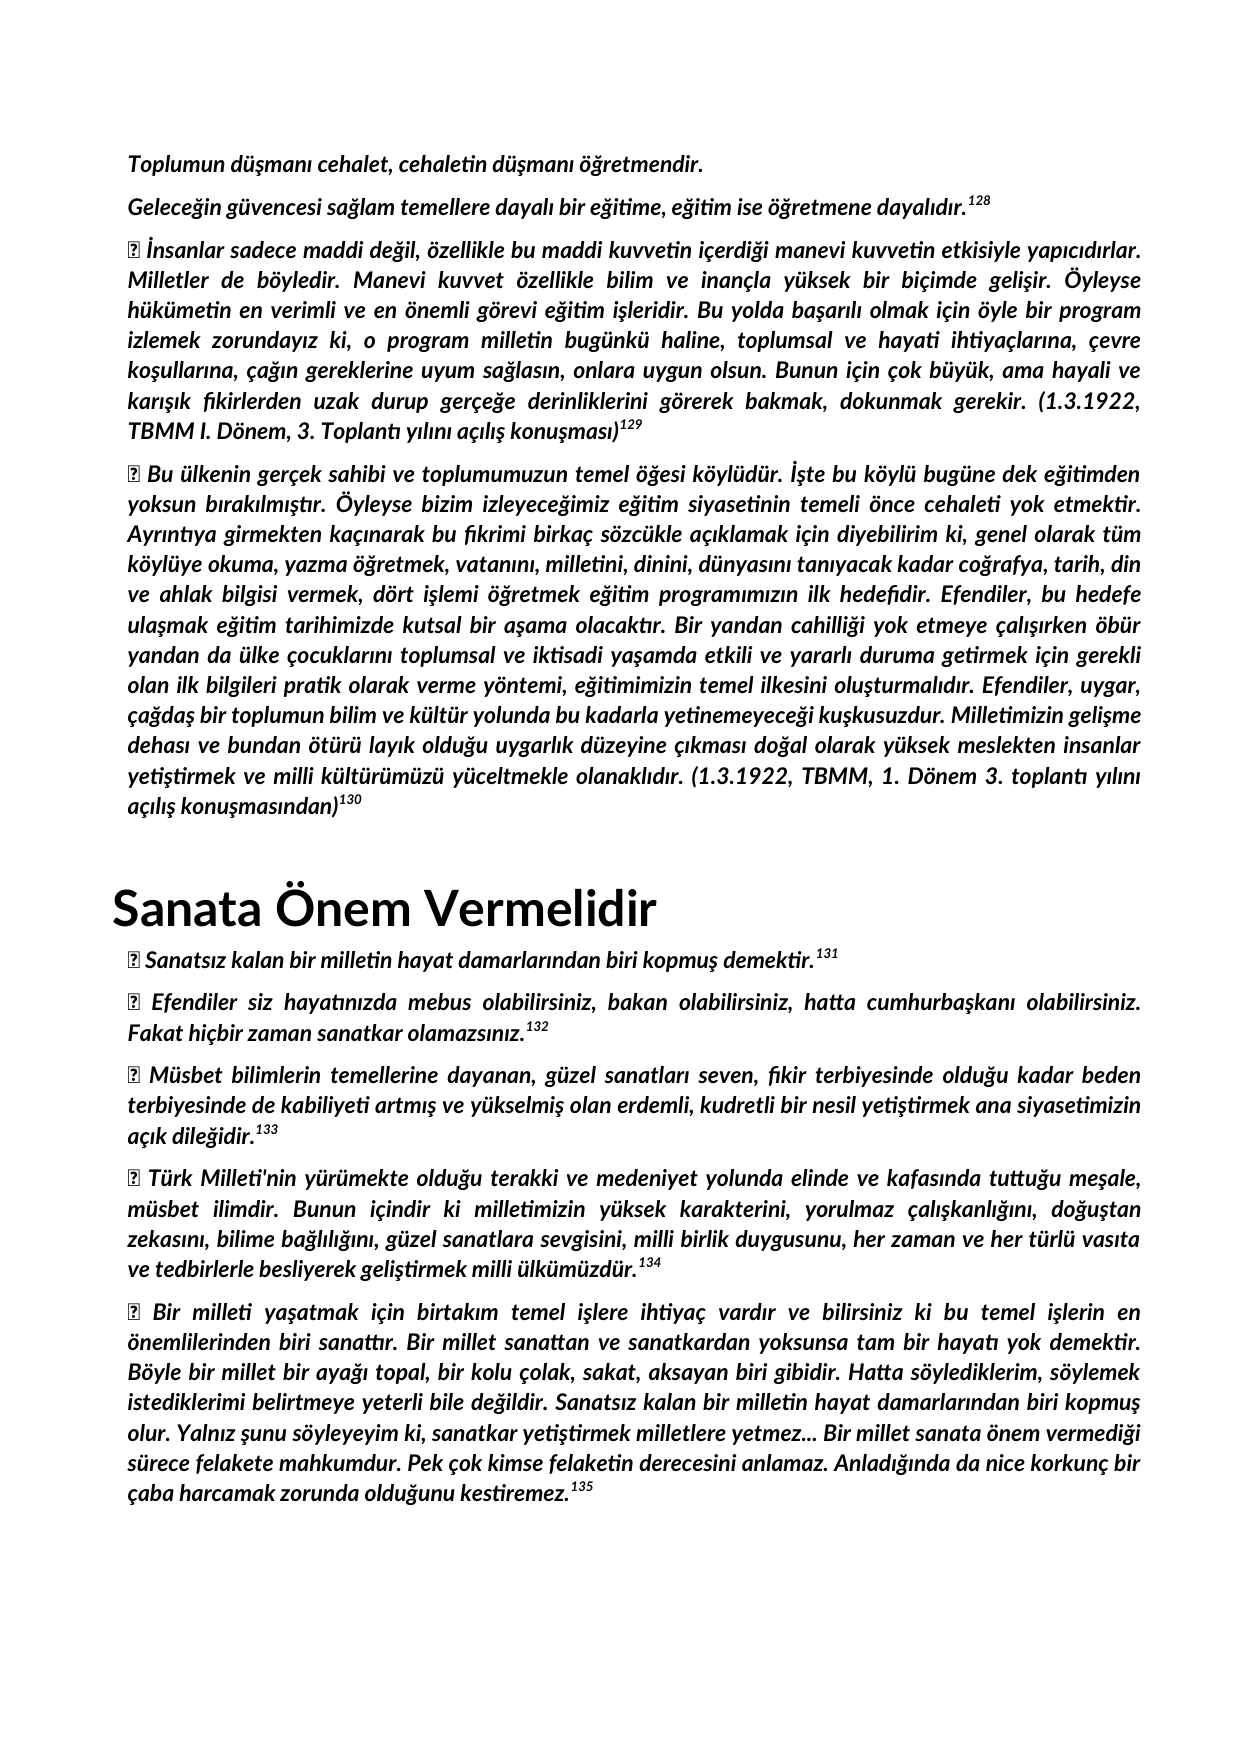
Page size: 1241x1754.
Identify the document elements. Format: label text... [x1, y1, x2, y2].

text Toplumun düşmanı cehalet, cehaletin düşmanı öğretmendir. [127, 150, 1143, 177]
text  Bu ülkenin gerçek sahibi ve toplumumuzun temel öğesi köylüdür. İşte bu köylü bugüne dek eğitimden yoksun bırakılmıştır. Öyleyse bizim izleyeceğimiz eğitim siyasetinin temeli önce cehaleti yok etmektir. Ayrıntıya girmekten kaçınarak bu fikrimi birkaç sözcükle açıklamak için diyebilirim ki, genel olarak tüm köylüye okuma, yazma öğretmek, vatanını, milletini, dinini, dünyasını tanıyacak kadar coğrafya, tarih, din ve ahlak bilgisi vermek, dört işlemi öğretmek eğitim programımızın ilk hedefidir. Efendiler, bu hedefe ulaşmak eğitim tarihimizde kutsal bir aşama olacaktır. Bir yandan cahilliği yok etmeye çalışırken öbür yandan da ülke çocuklarını toplumsal ve iktisadi yaşamda etkili ve yararlı duruma getirmek için gerekli olan ilk bilgileri pratik olarak verme yöntemi, eğitimimizin temel ilkesini oluşturmalıdır. Efendiler, uygar, çağdaş bir toplumun bilim ve kültür yolunda bu kadarla yetinemeyeceği kuşkusuzdur. Milletimizin gelişme dehası ve bundan ötürü layık olduğu uygarlık düzeyine çıkması doğal olarak yüksek meslekten insanlar yetiştirmek ve milli kültürümüzü yüceltmekle olanaklıdır. (1.3.1922, TBMM, 1. Dönem 3. toplantı yılını açılış konuşmasından)130 [127, 459, 1143, 819]
subtitle Sanata Önem Vermelidir [112, 877, 1165, 937]
text Geleceğin güvencesi sağlam temellere dayalı bir eğitime, eğitim ise öğretmene dayalıdır.128 [127, 193, 1143, 220]
text  Bir milleti yaşatmak için birtakım temel işlere ihtiyaç vardır ve bilirsiniz ki bu temel işlerin en önemlilerinden biri sanattır. Bir millet sanattan ve sanatkardan yoksunsa tam bir hayatı yok demektir. Böyle bir millet bir ayağı topal, bir kolu çolak, sakat, aksayan biri gibidir. Hatta söylediklerim, söylemek istediklerimi belirtmeye yeterli bile değildir. Sanatsız kalan bir milletin hayat damarlarından biri kopmuş olur. Yalnız şunu söyleyeyim ki, sanatkar yetiştirmek milletlere yetmez... Bir millet sanata önem vermediği sürece felakete mahkumdur. Pek çok kimse felaketin derecesini anlamaz. Anladığında da nice korkunç bir çaba harcamak zorunda olduğunu kestiremez.135 [127, 1297, 1143, 1506]
text  Türk Milleti'nin yürümekte olduğu terakki ve medeniyet yolunda elinde ve kafasında tuttuğu meşale, müsbet ilimdir. Bunun içindir ki milletimizin yüksek karakterini, yorulmaz çalışkanlığını, doğuştan zekasını, bilime bağlılığını, güzel sanatlara sevgisini, milli birlik duygusunu, her zaman ve her türlü vasıta ve tedbirlerle besliyerek geliştirmek milli ülkümüzdür.134 [127, 1164, 1143, 1282]
text  Efendiler siz hayatınızda mebus olabilirsiniz, bakan olabilirsiniz, hatta cumhurbaşkanı olabilirsiniz. Fakat hiçbir zaman sanatkar olamazsınız.132 [127, 988, 1143, 1046]
text  İnsanlar sadece maddi değil, özellikle bu maddi kuvvetin içerdiği manevi kuvvetin etkisiyle yapıcıdırlar. Milletler de böyledir. Manevi kuvvet özellikle bilim ve inançla yüksek bir biçimde gelişir. Öyleyse hükümetin en verimli ve en önemli görevi eğitim işleridir. Bu yolda başarılı olmak için öyle bir program izlemek zorundayız ki, o program milletin bugünkü haline, toplumsal ve hayati ihtiyaçlarına, çevre koşullarına, çağın gereklerine uyum sağlasın, onlara uygun olsun. Bunun için çok büyük, ama hayali ve karışık fikirlerden uzak durup gerçeğe derinliklerini görerek bakmak, dokunmak gerekir. (1.3.1922, TBMM I. Dönem, 3. Toplantı yılını açılış konuşması)129 [127, 235, 1143, 444]
text  Sanatsız kalan bir milletin hayat damarlarından biri kopmuş demektir.131 [127, 945, 1143, 973]
text  Müsbet bilimlerin temellerine dayanan, güzel sanatları seven, fikir terbiyesinde olduğu kadar beden terbiyesinde de kabiliyeti artmış ve yükselmiş olan erdemli, kudretli bir nesil yetiştirmek ana siyasetimizin açık dileğidir.133 [127, 1061, 1143, 1149]
